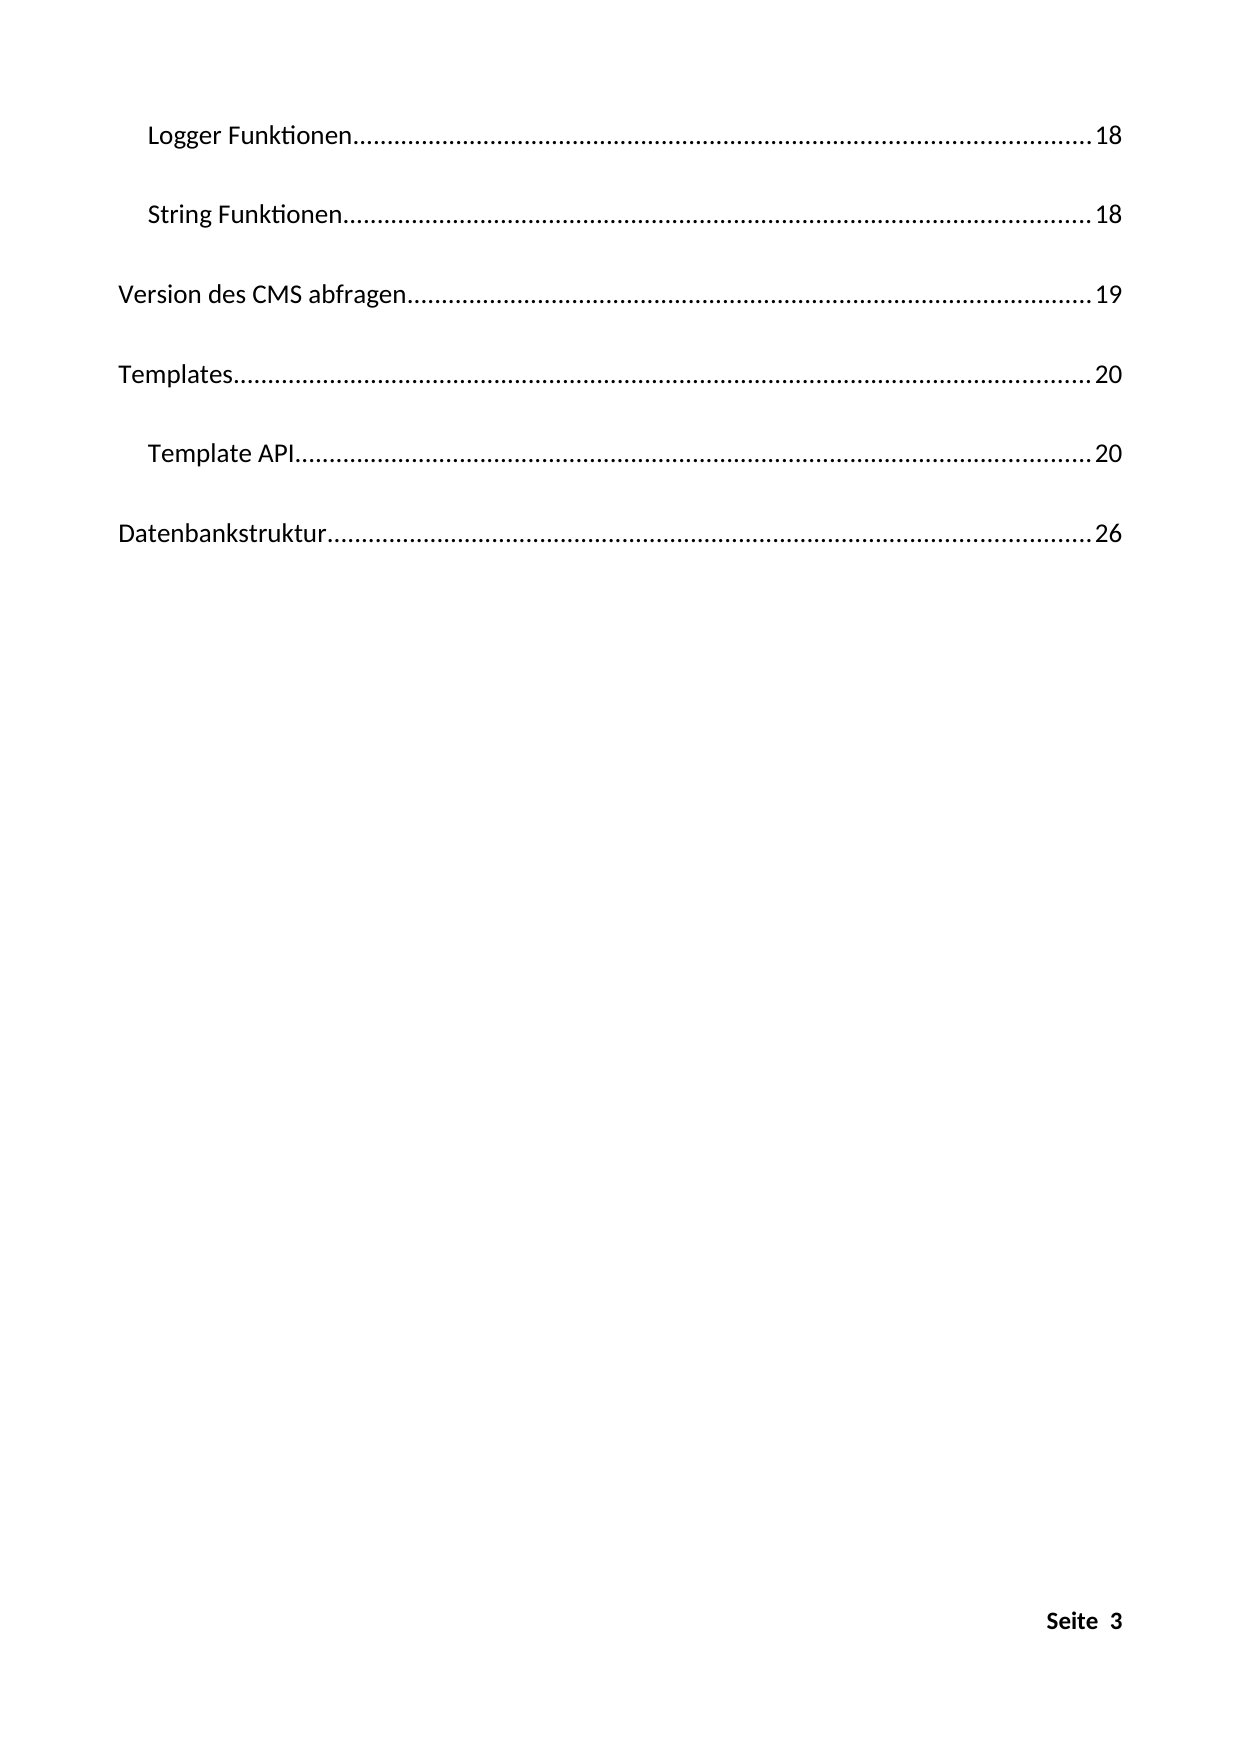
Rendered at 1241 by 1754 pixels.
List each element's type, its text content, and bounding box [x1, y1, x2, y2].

text Logger Funktionen 18 [148, 118, 1122, 151]
text Version des CMS abfragen 19 [118, 277, 1122, 310]
text String Funktionen 18 [148, 198, 1122, 231]
text Datenbankstruktur 26 [118, 516, 1122, 549]
text Template API 20 [148, 436, 1122, 469]
text Templates 20 [118, 357, 1122, 390]
